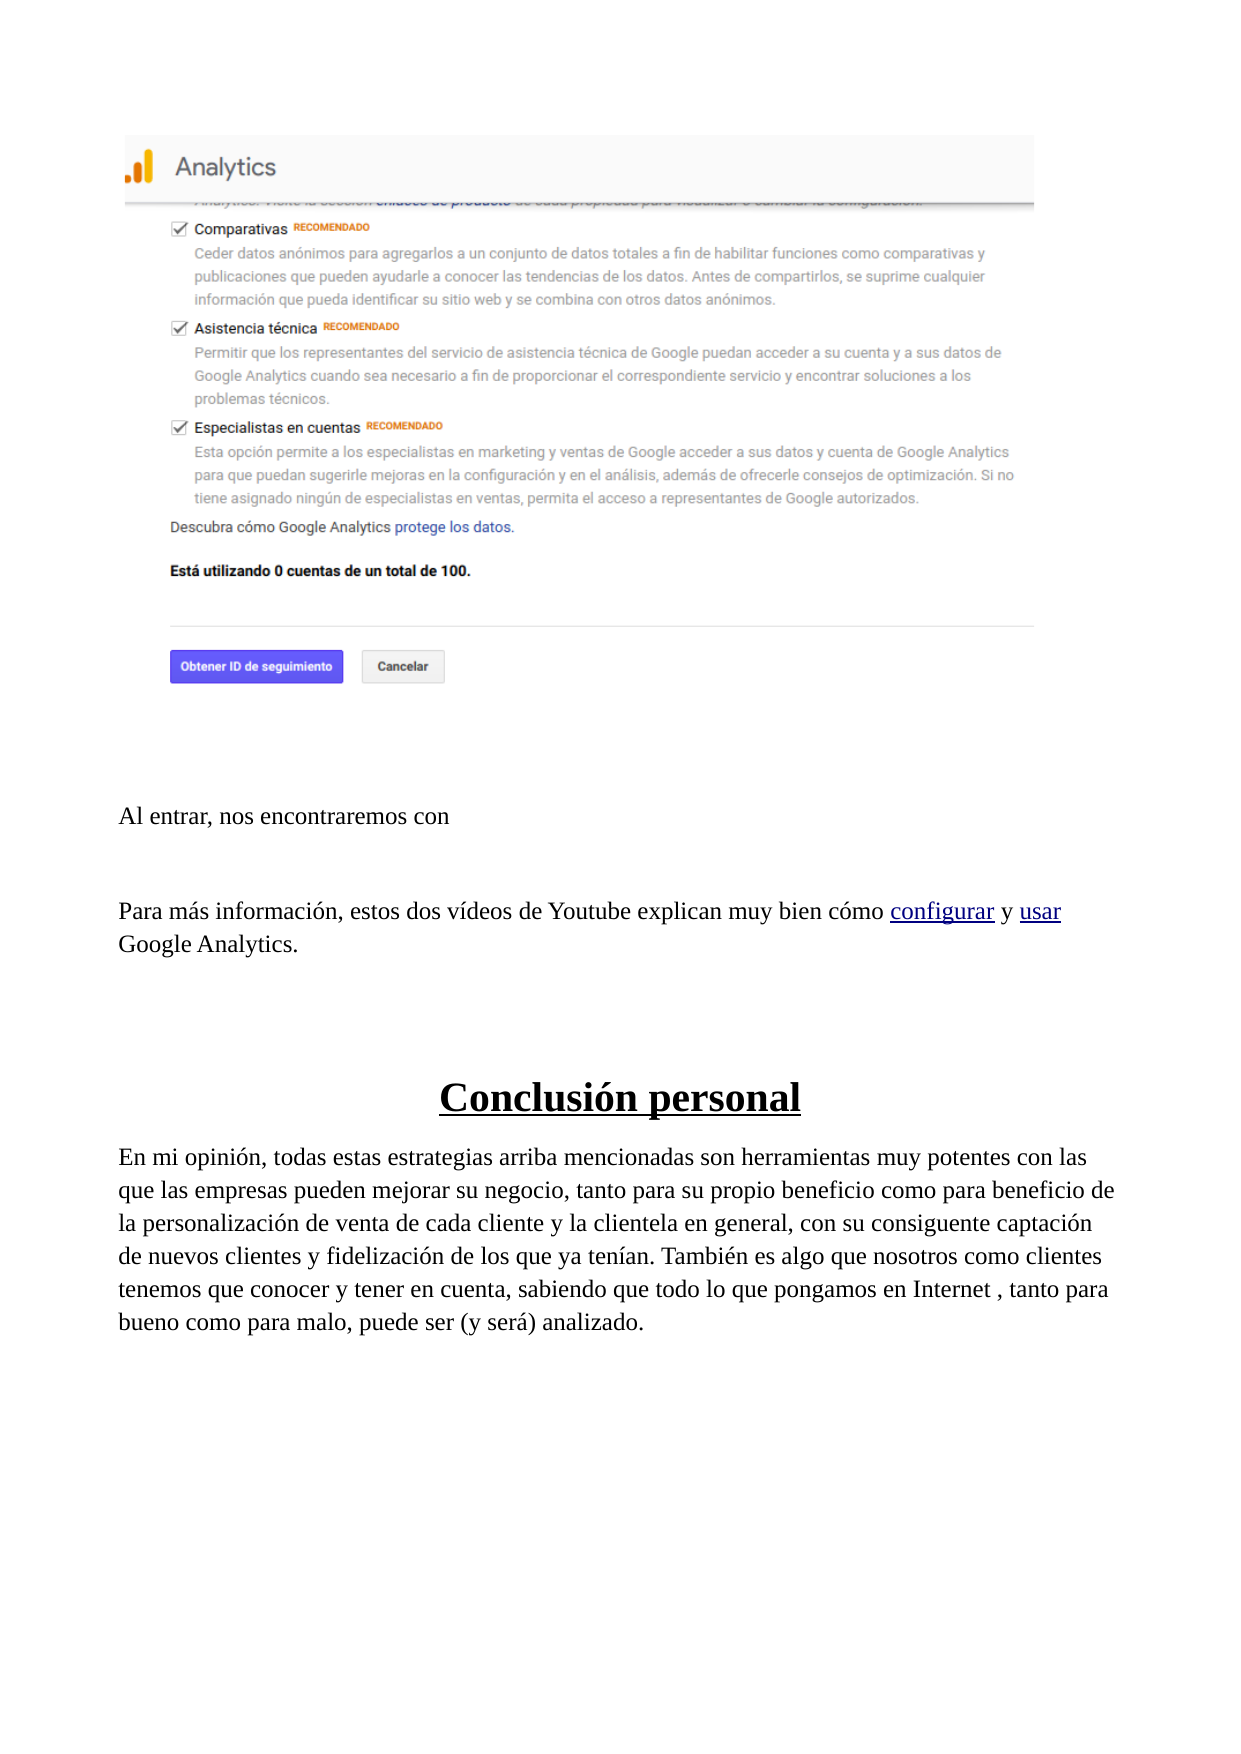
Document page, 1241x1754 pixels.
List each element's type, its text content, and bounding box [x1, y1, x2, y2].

text En mi opinión, todas estas estrategias arriba mencionadas son herramientas muy potentes con las que las empresas pueden mejorar su negocio, tanto para su propio beneficio como para beneficio de la personalización de venta de cada cliente y la clientela en general, con su consiguente captación de nuevos clientes y fidelización de los que ya tenían. También es algo que nosotros como clientes tenemos que conocer y tener en cuenta, sabiendo que todo lo que pongamos en Internet , tanto para bueno como para malo, puede ser (y será) analizado. [118, 1142, 1122, 1336]
text Al entrar, nos encontraremos con [118, 801, 1122, 830]
text Conclusión personal [118, 1072, 1122, 1120]
picture [124, 135, 1035, 702]
text Para más información, estos dos vídeos de Youtube explican muy bien cómo configurar y usar Google Analytics. [118, 896, 1122, 958]
